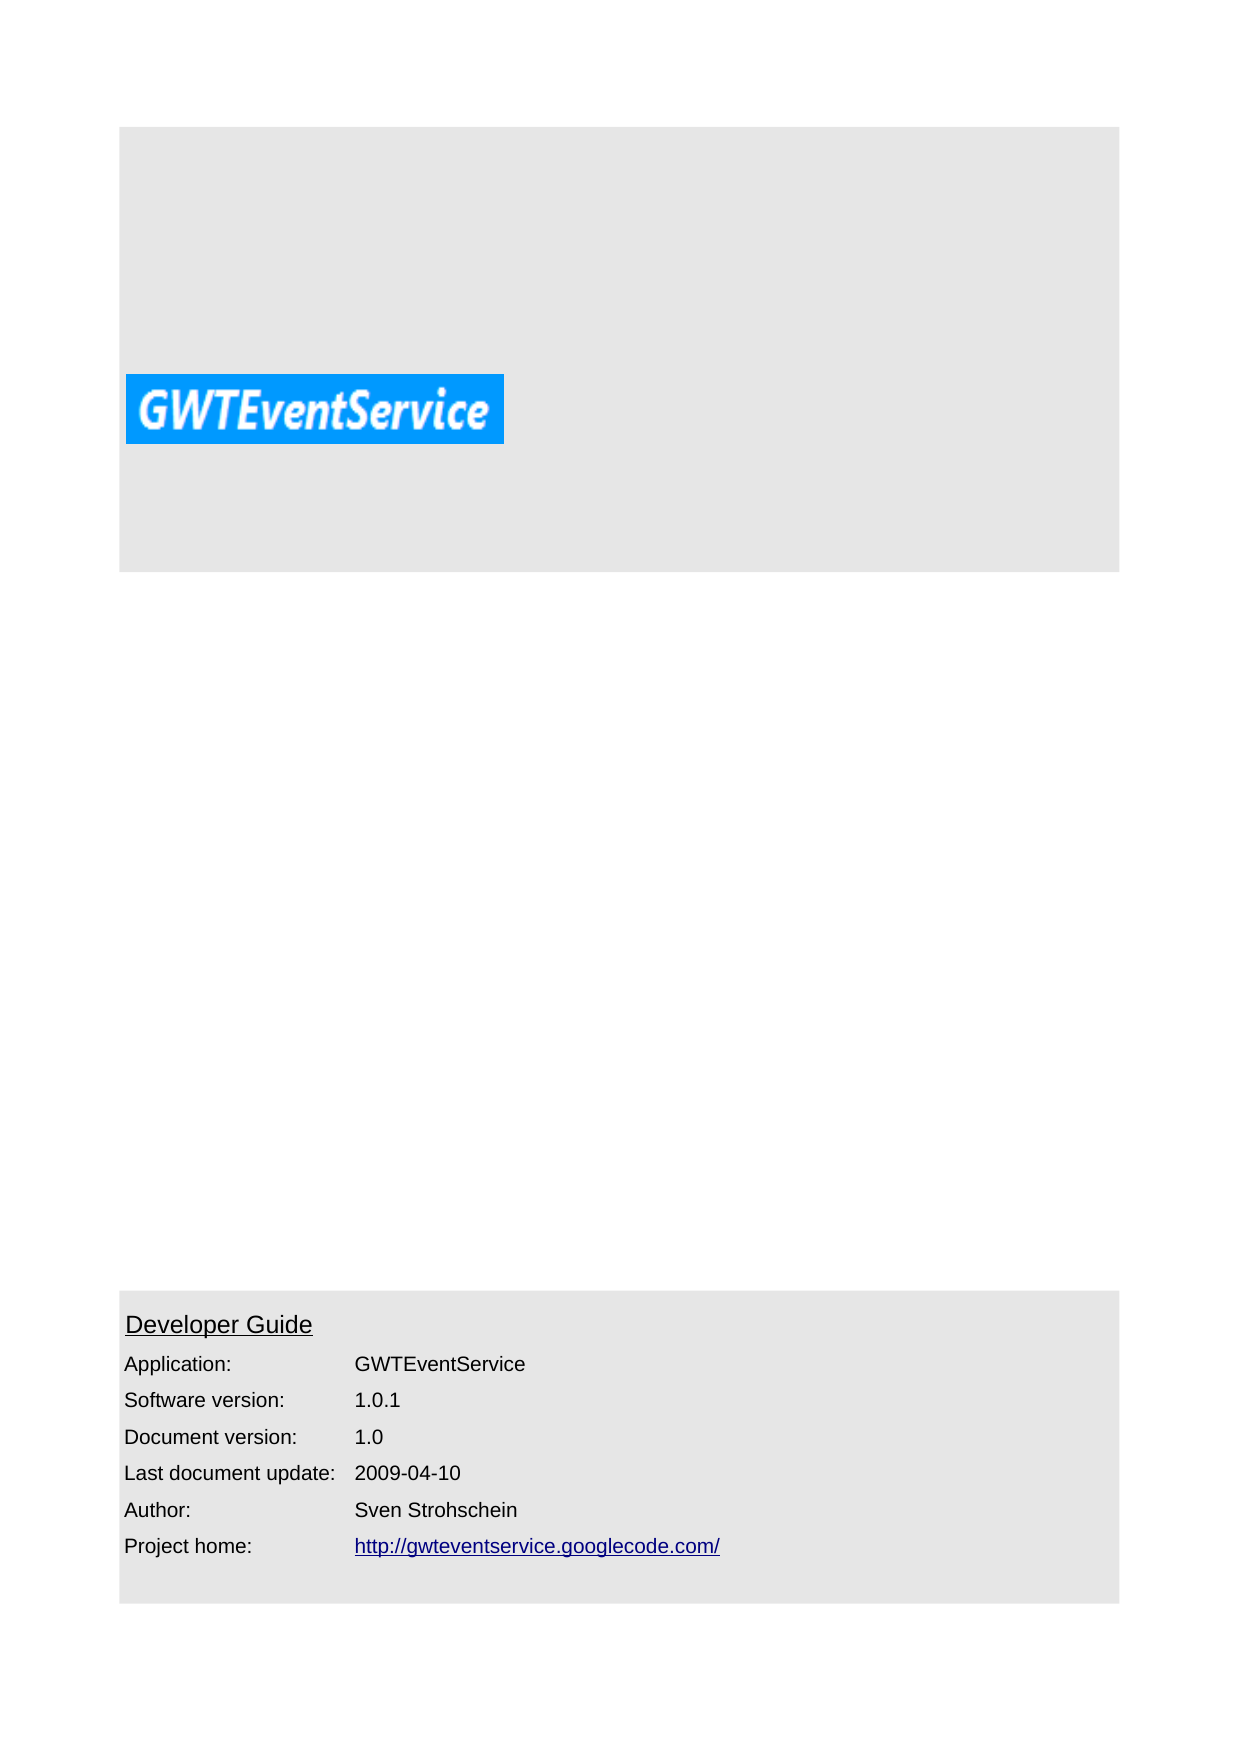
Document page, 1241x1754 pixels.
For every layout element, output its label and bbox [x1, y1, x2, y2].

picture [126, 374, 504, 444]
